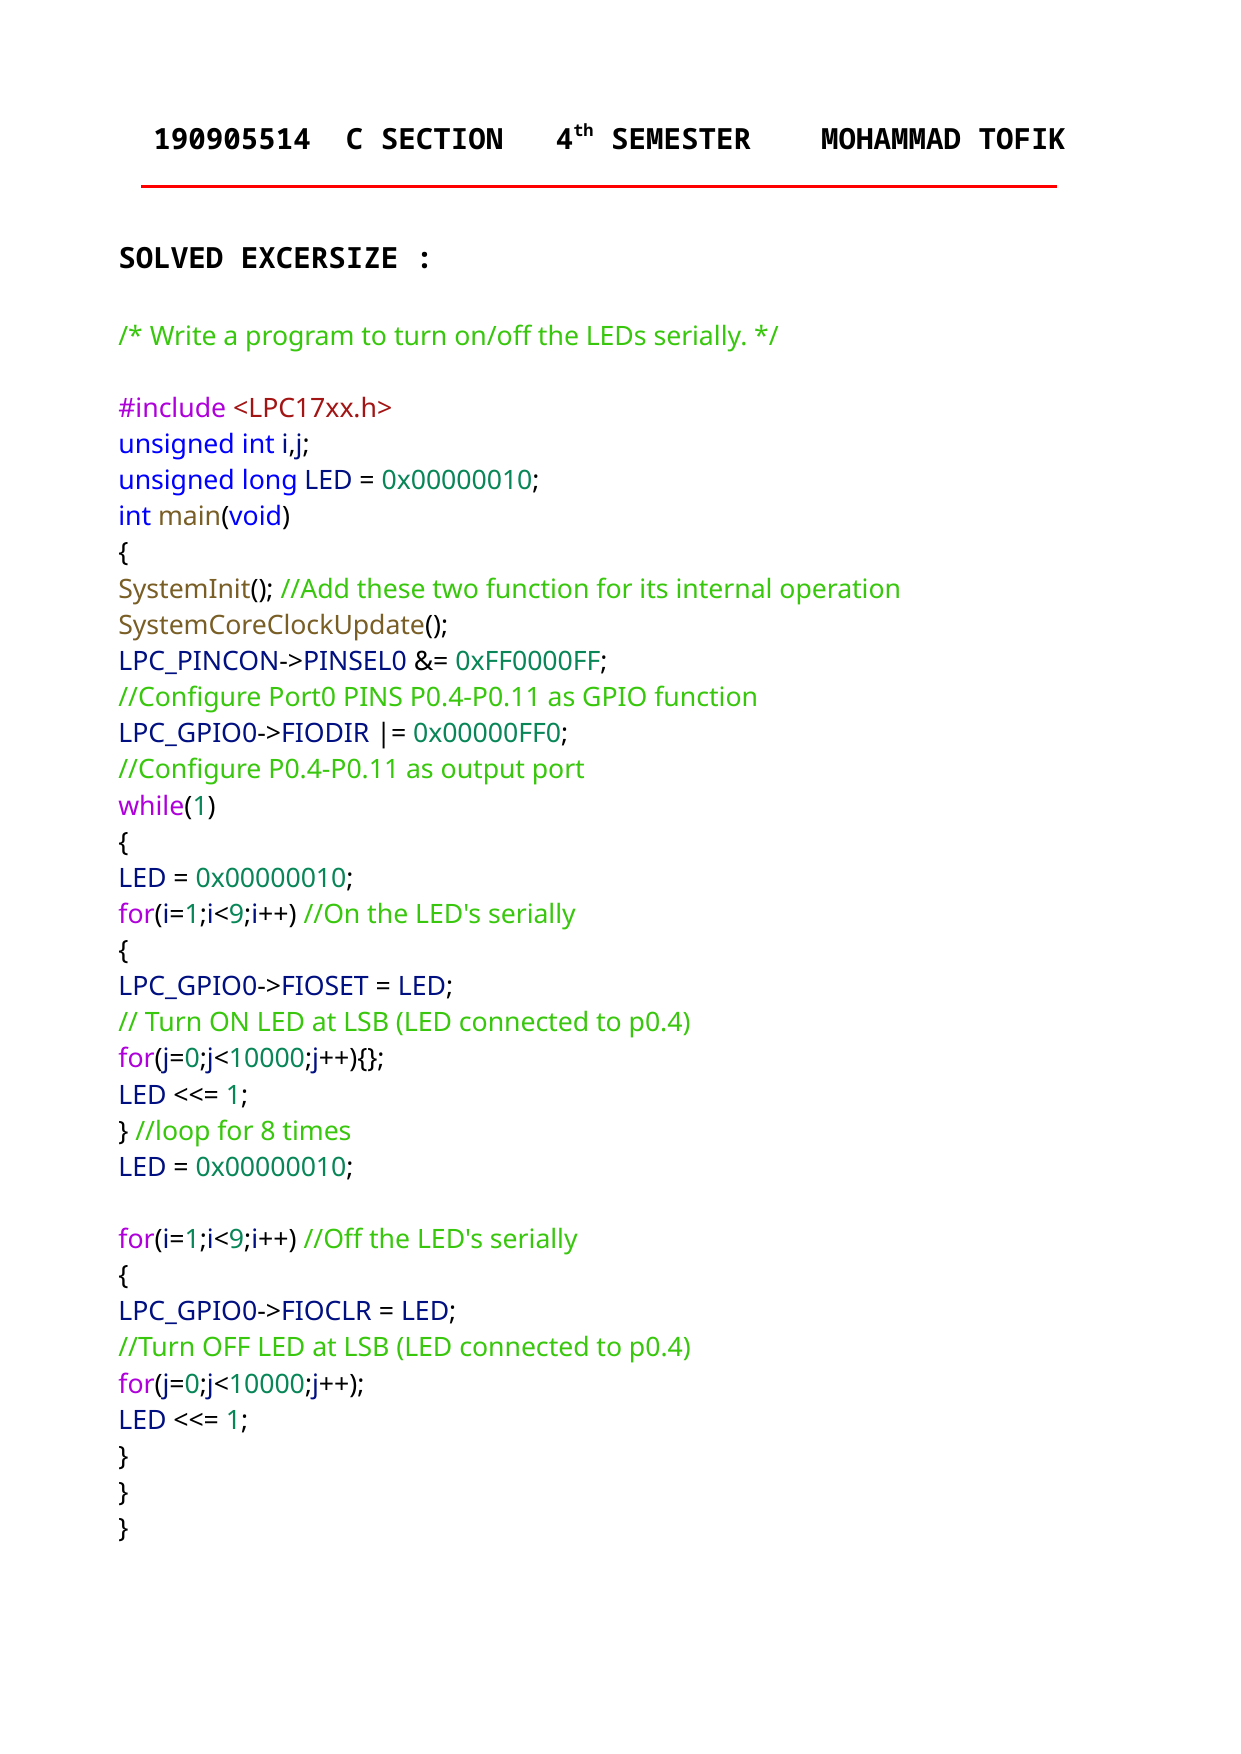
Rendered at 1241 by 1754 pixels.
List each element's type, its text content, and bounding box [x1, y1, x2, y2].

text SOLVED EXCERSIZE : [118, 237, 1122, 277]
text LED <<= 1; [118, 1076, 1122, 1112]
text //Configure P0.4-P0.11 as output port [118, 750, 1122, 786]
text LED <<= 1; [118, 1401, 1122, 1437]
text while(1) [118, 786, 1122, 823]
text unsigned int i,j; [118, 425, 1122, 461]
text } //loop for 8 times [118, 1112, 1122, 1148]
text LED = 0x00000010; [118, 1148, 1122, 1184]
text for(i=1;i<9;i++) //Off the LED's serially [118, 1220, 1122, 1256]
text unsigned long LED = 0x00000010; [118, 461, 1122, 497]
text //Configure Port0 PINS P0.4-P0.11 as GPIO function [118, 678, 1122, 714]
text } [118, 1473, 1122, 1509]
text LPC_GPIO0->FIOSET = LED; [118, 967, 1122, 1003]
text SystemCoreClockUpdate(); [118, 606, 1122, 642]
text for(j=0;j<10000;j++); [118, 1364, 1122, 1401]
text { [118, 931, 1122, 967]
text for(i=1;i<9;i++) //On the LED's serially [118, 895, 1122, 931]
text LPC_GPIO0->FIOCLR = LED; [118, 1292, 1122, 1328]
text /* Write a program to turn on/off the LEDs serially. */ [118, 317, 1122, 353]
text SystemInit(); //Add these two function for its internal operation [118, 569, 1122, 606]
text //Turn OFF LED at LSB (LED connected to p0.4) [118, 1328, 1122, 1364]
text LED = 0x00000010; [118, 859, 1122, 895]
text } [118, 1509, 1122, 1545]
text for(j=0;j<10000;j++){}; [118, 1039, 1122, 1076]
text { [118, 1256, 1122, 1292]
text LPC_GPIO0->FIODIR |= 0x00000FF0; [118, 714, 1122, 750]
text LPC_PINCON->PINSEL0 &= 0xFF0000FF; [118, 642, 1122, 678]
text #include <LPC17xx.h> [118, 389, 1122, 425]
text 190905514 C SECTION 4th SEMESTER MOHAMMAD TOFIK [118, 118, 1122, 158]
text { [118, 823, 1122, 859]
text { [118, 533, 1122, 569]
text } [118, 1437, 1122, 1473]
text // Turn ON LED at LSB (LED connected to p0.4) [118, 1003, 1122, 1039]
text int main(void) [118, 497, 1122, 533]
